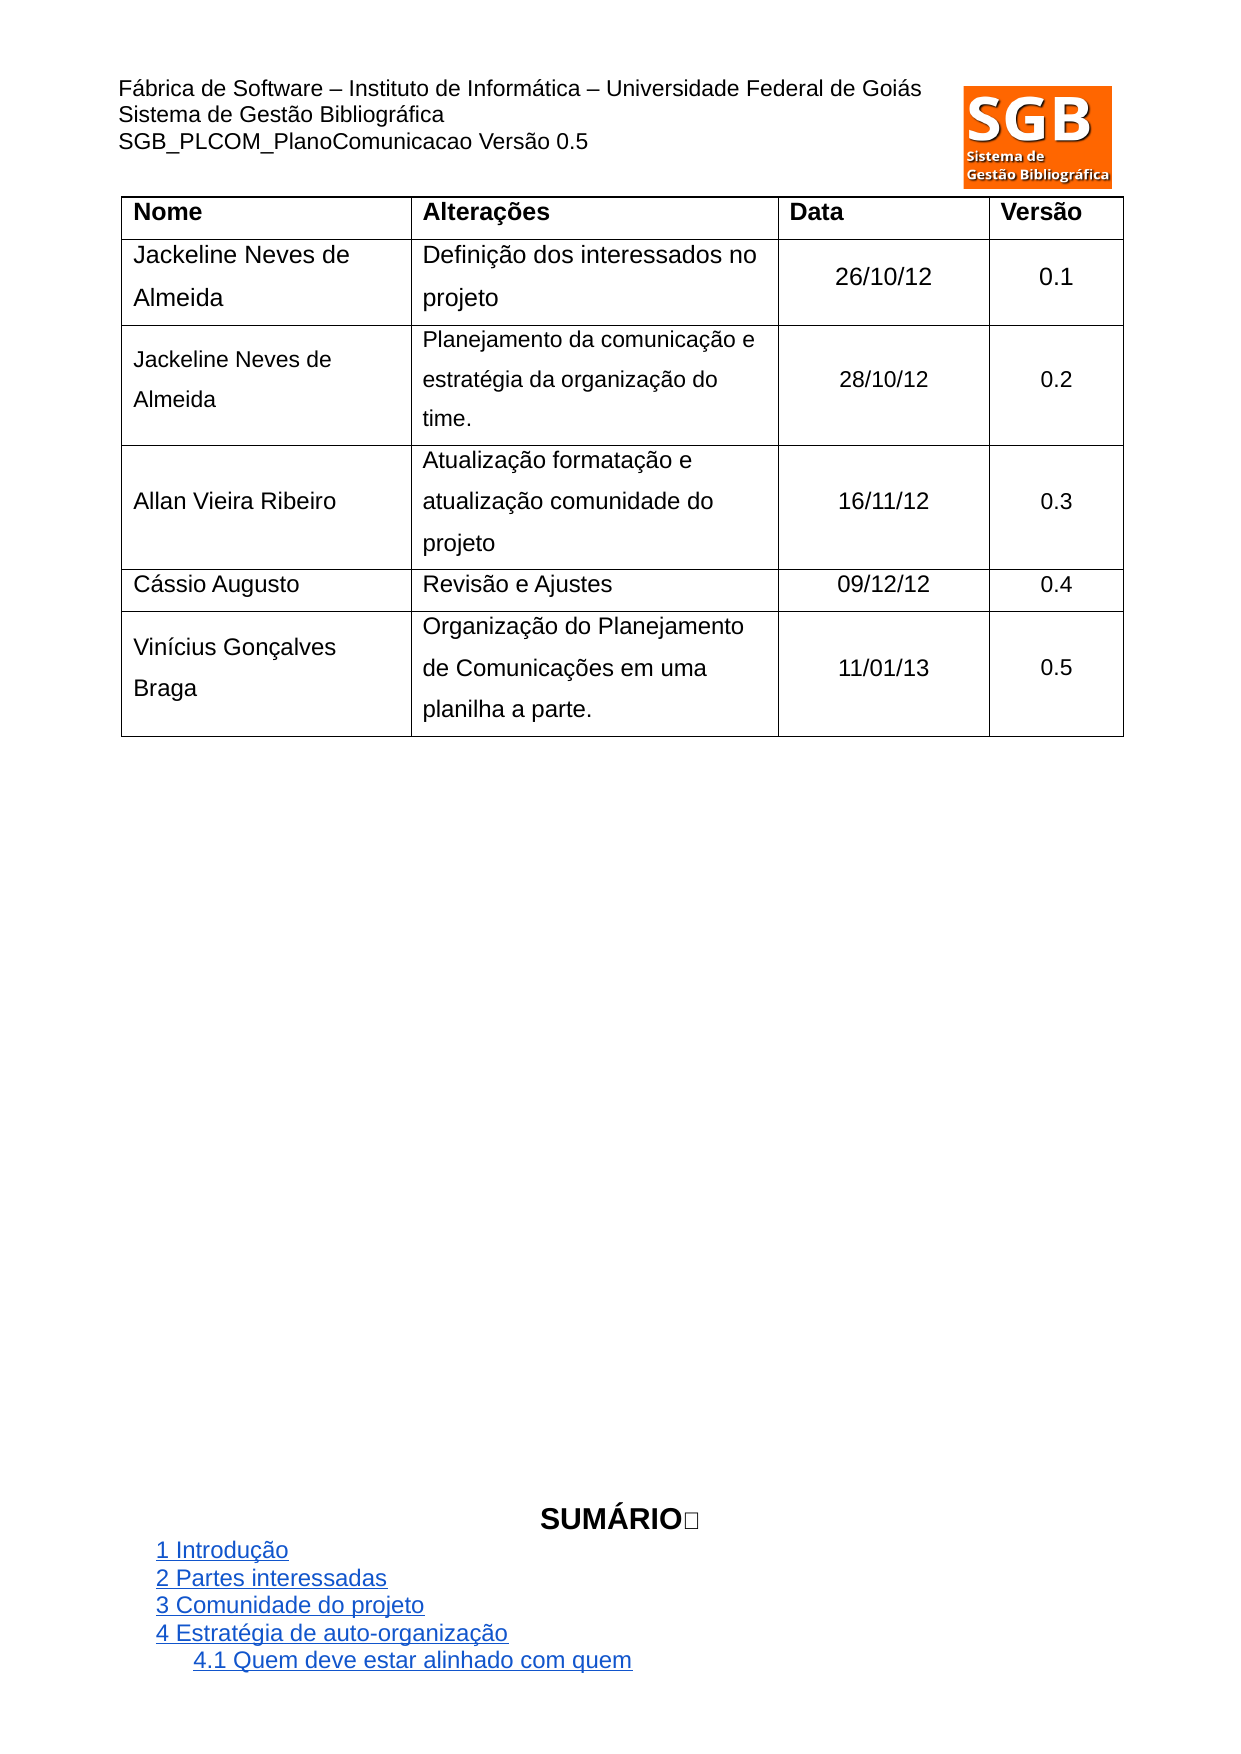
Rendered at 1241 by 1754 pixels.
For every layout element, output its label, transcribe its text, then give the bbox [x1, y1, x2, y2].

table_cell 28/10/12 [779, 326, 989, 445]
text 4 Estratégia de auto-organização [156, 1619, 1122, 1646]
table_cell Organização do Planejamento de Comunicações em uma planilha a parte. [412, 612, 778, 736]
table_cell 0.5 [990, 612, 1123, 736]
table_cell Vinícius Gonçalves Braga [122, 612, 411, 736]
table_header Versão [990, 198, 1123, 239]
table_cell 0.4 [990, 570, 1123, 611]
table_header Data [779, 198, 989, 239]
table_cell Jackeline Neves de Almeida [122, 326, 411, 445]
table_cell 09/12/12 [779, 570, 989, 611]
table_cell 16/11/12 [779, 446, 989, 569]
table_header Nome [122, 198, 411, 239]
text 3 Comunidade do projeto [156, 1591, 1122, 1619]
table_cell 0.3 [990, 446, 1123, 569]
table_cell 26/10/12 [779, 240, 989, 325]
table_cell 11/01/13 [779, 612, 989, 736]
text SUMÁRIO [118, 1501, 1122, 1536]
table_cell Jackeline Neves de Almeida [122, 240, 411, 325]
table_header Alterações [412, 198, 778, 239]
text 4.1 Quem deve estar alinhado com quem [193, 1646, 1122, 1674]
table_cell Allan Vieira Ribeiro [122, 446, 411, 569]
table_cell Atualização formatação e atualização comunidade do projeto [412, 446, 778, 569]
table_cell 0.1 [990, 240, 1123, 325]
table_cell Planejamento da comunicação e estratégia da organização do time. [412, 326, 778, 445]
table_cell Revisão e Ajustes [412, 570, 778, 611]
table_cell Cássio Augusto [122, 570, 411, 611]
table_cell 0.2 [990, 326, 1123, 445]
table_cell Definição dos interessados no projeto [412, 240, 778, 325]
text 1 Introdução [156, 1536, 1122, 1563]
text 2 Partes interessadas [156, 1563, 1122, 1591]
